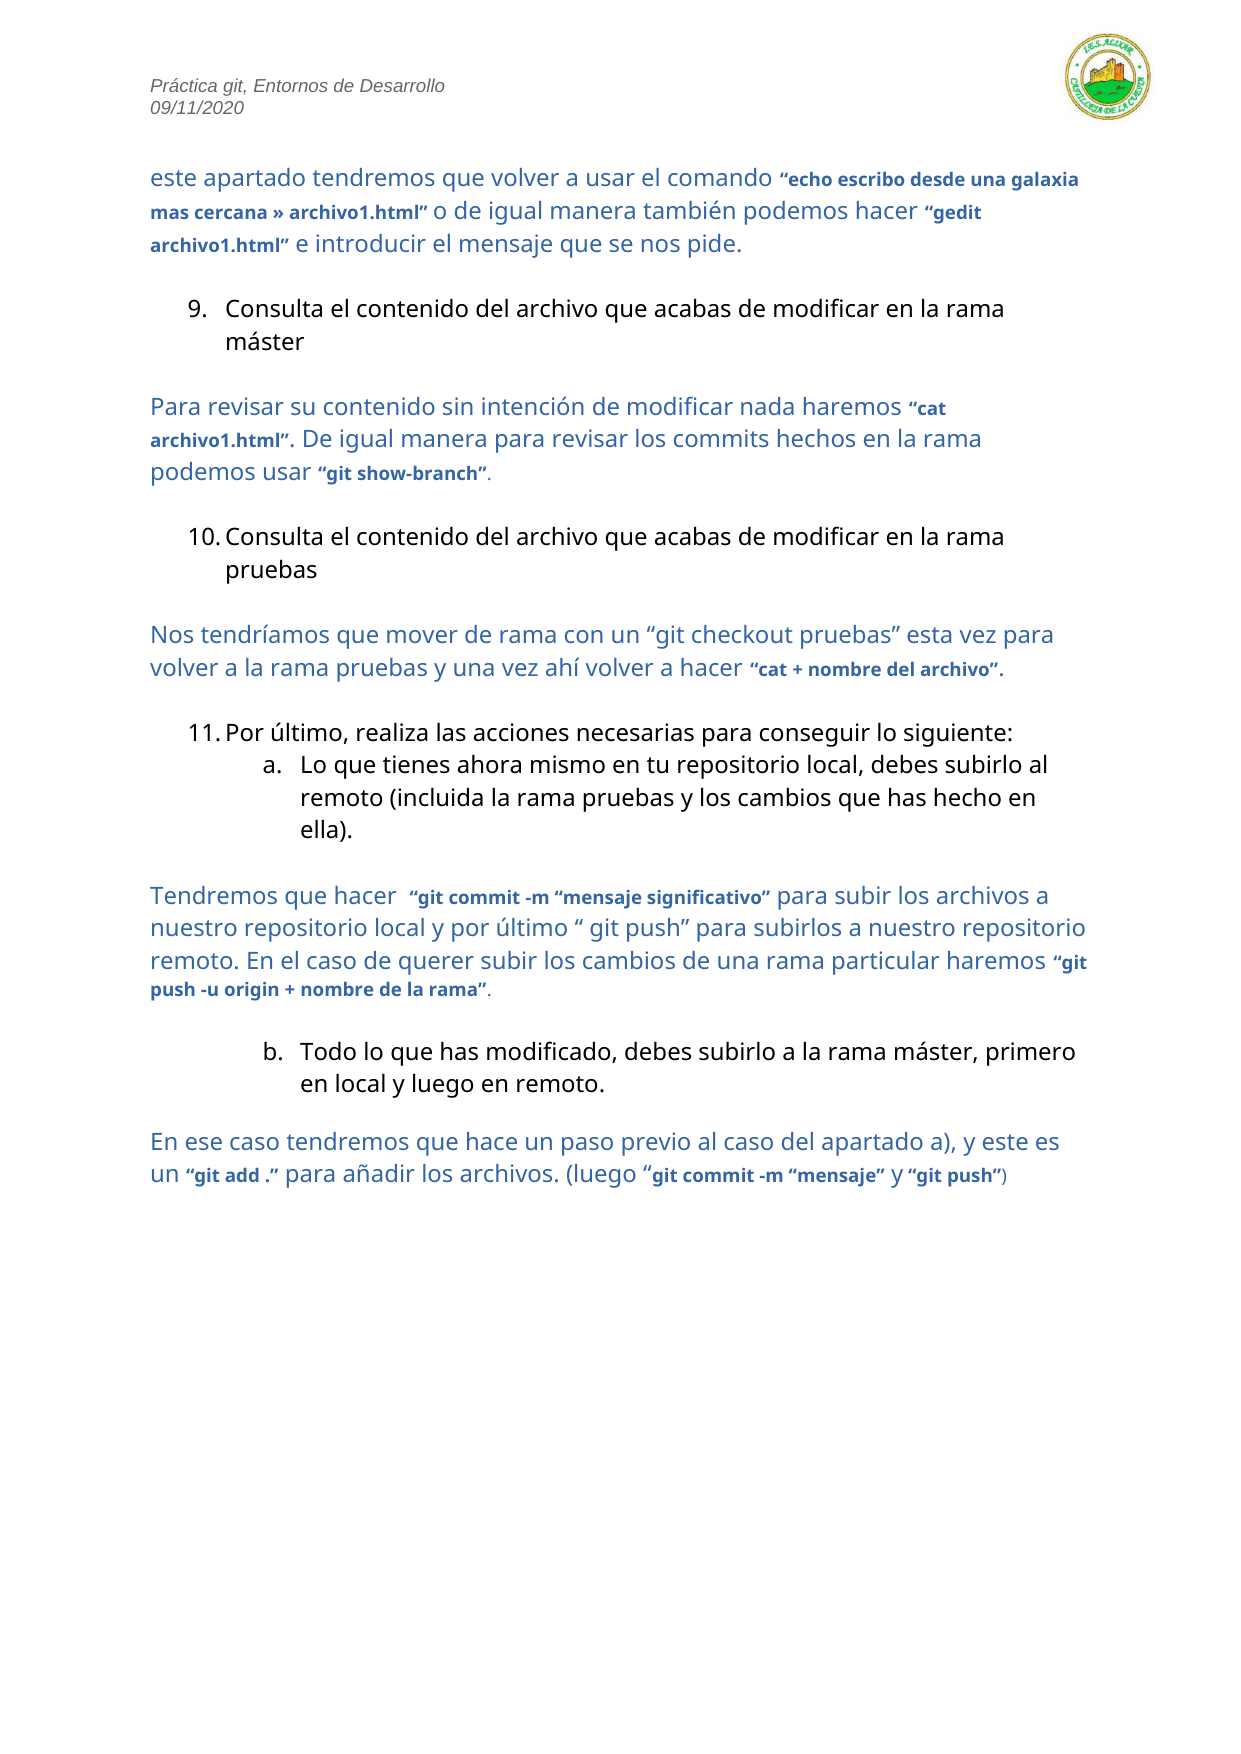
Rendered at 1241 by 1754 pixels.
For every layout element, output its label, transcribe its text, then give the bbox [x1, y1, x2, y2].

text este apartado tendremos que volver a usar el comando “echo escribo desde una galaxia mas cercana » archivo1.html” o de igual manera también podemos hacer “gedit archivo1.html” e introducir el mensaje que se nos pide. [150, 161, 1090, 259]
list Todo lo que has modificado, debes subirlo a la rama máster, primero en local y luego en remoto. [262, 1034, 1090, 1100]
list Lo que tienes ahora mismo en tu repositorio local, debes subirlo al remoto (incluida la rama pruebas y los cambios que has hecho en ella). [262, 748, 1090, 878]
text En ese caso tendremos que hace un paso previo al caso del apartado a), y este es un “git add .” para añadir los archivos. (luego “git commit -m “mensaje” y “git push”) [150, 1125, 1090, 1190]
list Consulta el contenido del archivo que acabas de modificar en la rama pruebas [187, 520, 1090, 618]
text Para revisar su contenido sin intención de modificar nada haremos “cat archivo1.html”. De igual manera para revisar los commits hechos en la rama podemos usar “git show-branch”. [150, 389, 1090, 487]
list Por último, realiza las acciones necesarias para conseguir lo siguiente: [187, 716, 1090, 748]
text Nos tendríamos que mover de rama con un “git checkout pruebas” esta vez para volver a la rama pruebas y una vez ahí volver a hacer “cat + nombre del archivo”. [150, 618, 1090, 683]
picture [1059, 28, 1156, 125]
text Tendremos que hacer “git commit -m “mensaje significativo” para subir los archivos a nuestro repositorio local y por último “ git push” para subirlos a nuestro repositorio remoto. En el caso de querer subir los cambios de una rama particular haremos “git push -u origin + nombre de la rama”. [150, 878, 1090, 1002]
list Consulta el contenido del archivo que acabas de modificar en la rama máster [187, 292, 1090, 389]
